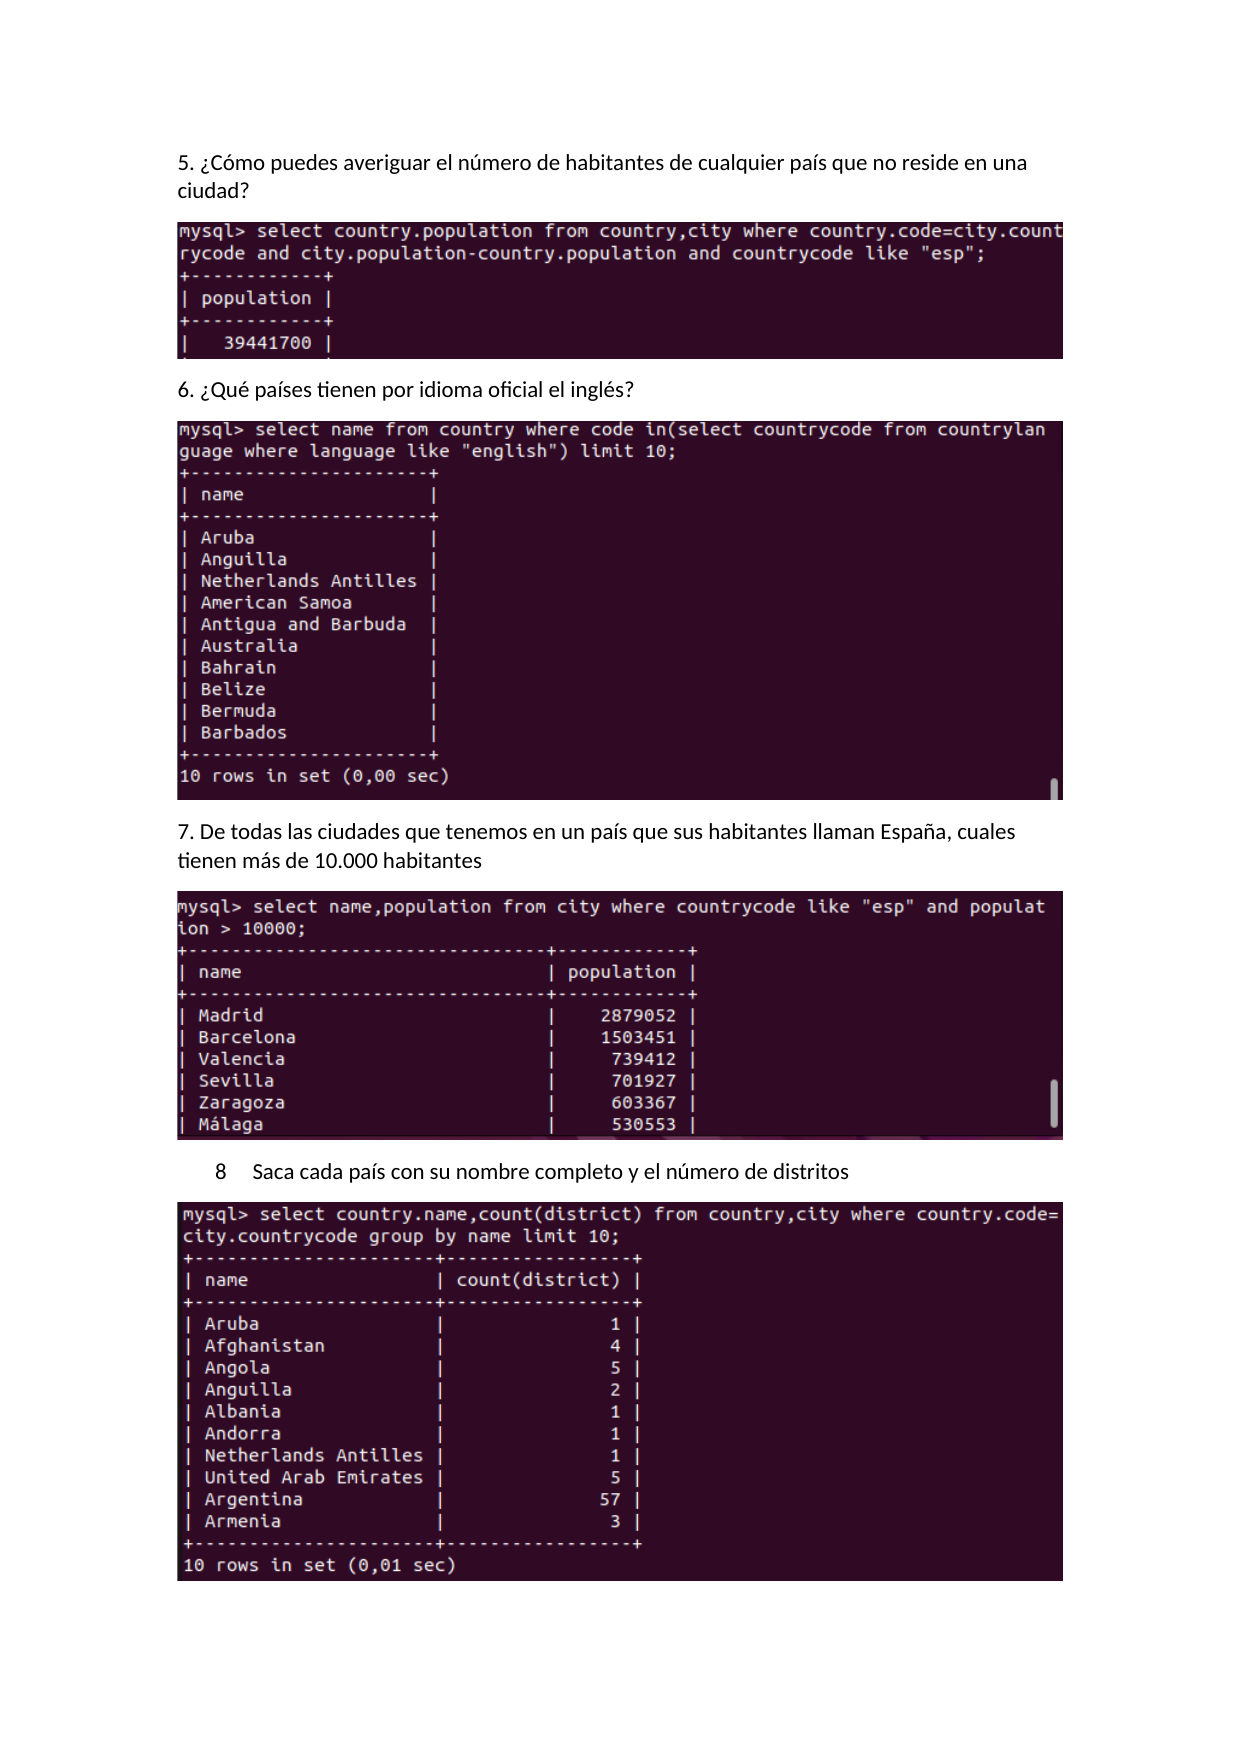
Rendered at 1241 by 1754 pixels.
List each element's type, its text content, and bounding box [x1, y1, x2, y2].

list Saca cada país con su nombre completo y el número de distritos [215, 1157, 1063, 1185]
text 5. ¿Cómo puedes averiguar el número de habitantes de cualquier país que no reside en una ciudad? [177, 148, 1063, 204]
text 6. ¿Qué países tienen por idioma oficial el inglés? [177, 376, 1063, 404]
text 7. De todas las ciudades que tenemos en un país que sus habitantes llaman España, cuales tienen más de 10.000 habitantes [177, 817, 1063, 874]
